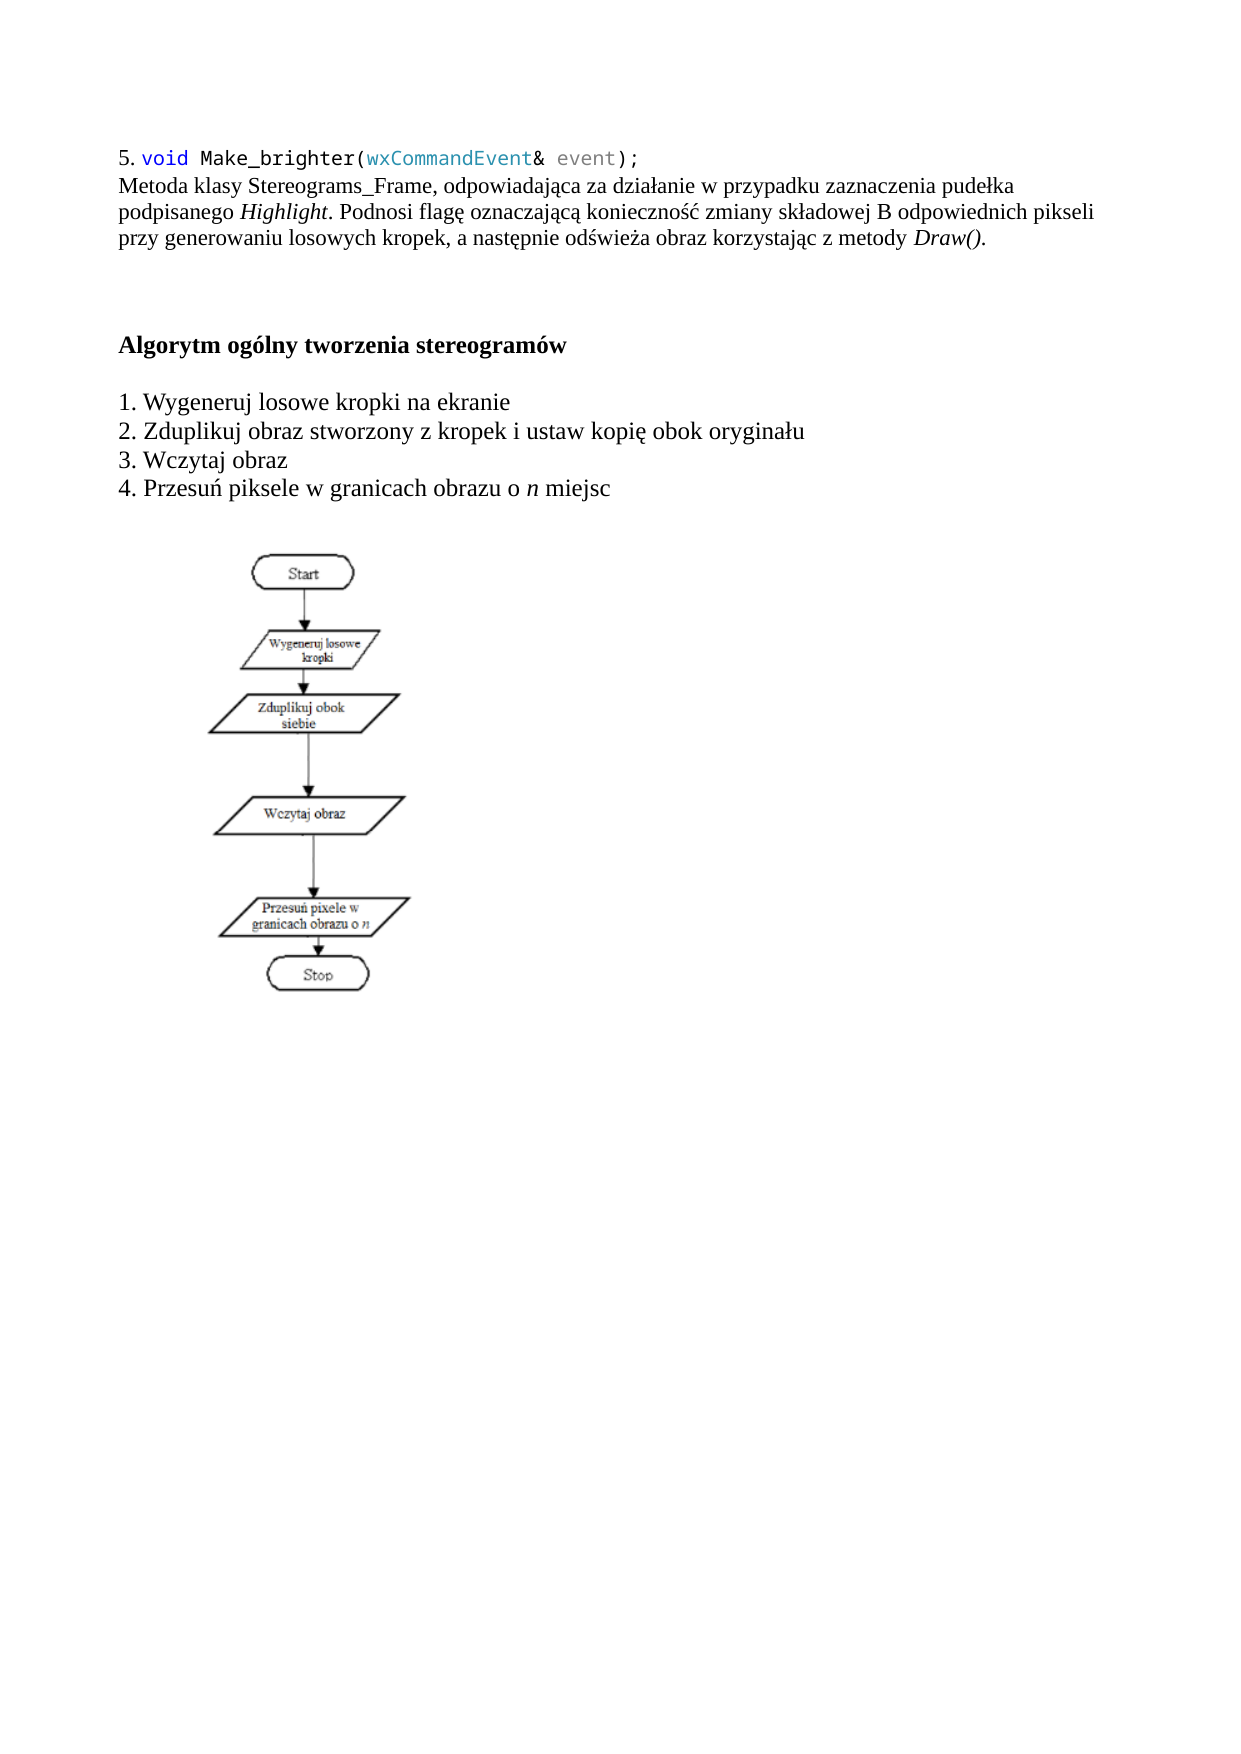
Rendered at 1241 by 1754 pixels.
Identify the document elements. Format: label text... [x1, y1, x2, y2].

text Algorytm ogólny tworzenia stereogramów [118, 330, 1122, 358]
text 4. Przesuń piksele w granicach obrazu o n miejsc [118, 473, 1122, 502]
text 5. void Make_brighter(wxCommandEvent& event); [118, 144, 1122, 172]
text 2. Zduplikuj obraz stworzony z kropek i ustaw kopię obok oryginału [118, 416, 1122, 445]
text 3. Wczytaj obraz [118, 445, 1122, 473]
picture [156, 530, 459, 1028]
text Metoda klasy Stereograms_Frame, odpowiadająca za działanie w przypadku zaznaczenia pudełka podpisanego Highlight. Podnosi flagę oznaczającą konieczność zmiany składowej B odpowiednich pikseli przy generowaniu losowych kropek, a następnie odświeża obraz korzystając z metody Draw(). [118, 172, 1122, 251]
text 1. Wygeneruj losowe kropki na ekranie [118, 387, 1122, 416]
